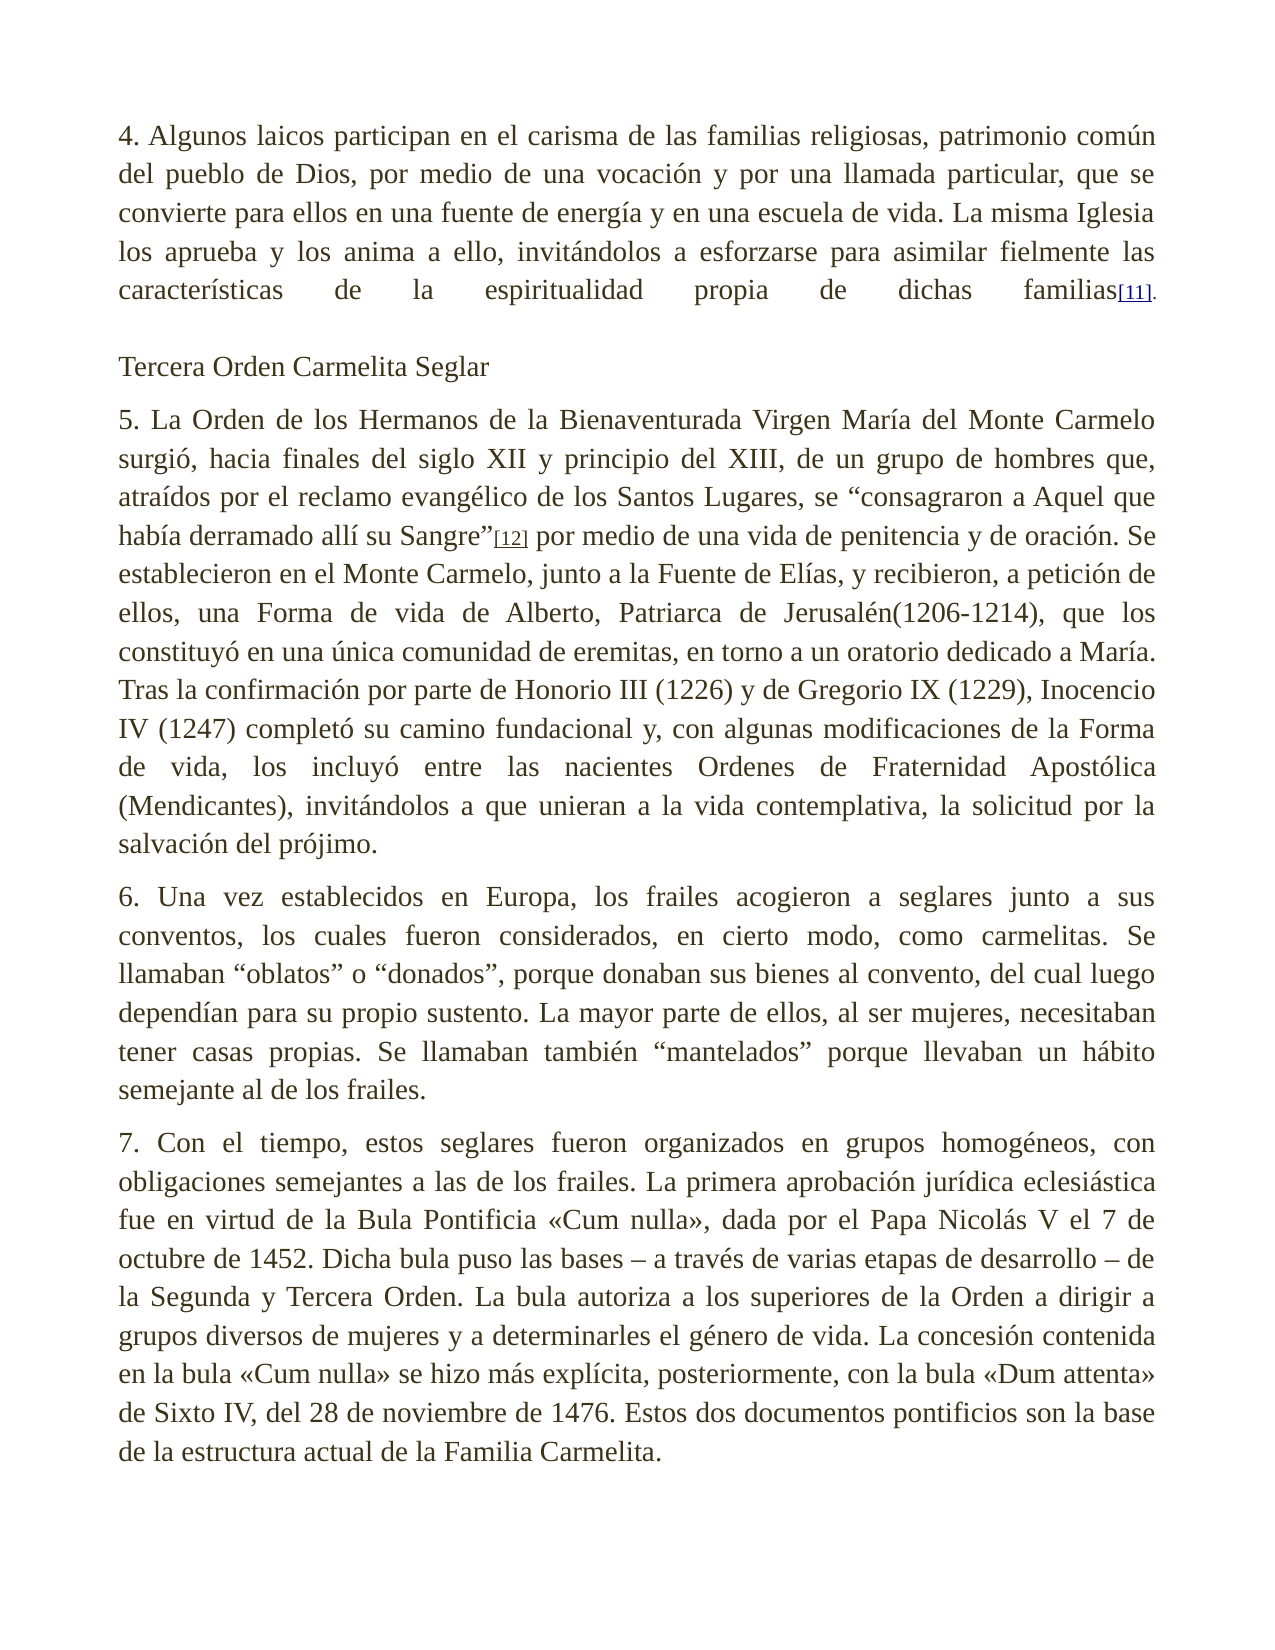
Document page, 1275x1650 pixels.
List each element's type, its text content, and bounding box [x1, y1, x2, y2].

text 5. La Orden de los Hermanos de la Bienaventurada Virgen María del Monte Carmelo surgió, hacia finales del siglo XII y principio del XIII, de un grupo de hombres que, atraídos por el reclamo evangélico de los Santos Lugares, se “consagraron a Aquel que había derramado allí su Sangre”[12] por medio de una vida de penitencia y de oración. Se establecieron en el Monte Carmelo, junto a la Fuente de Elías, y recibieron, a petición de ellos, una Forma de vida de Alberto, Patriarca de Jerusalén(1206-1214), que los constituyó en una única comunidad de eremitas, en torno a un oratorio dedicado a María. Tras la confirmación por parte de Honorio III (1226) y de Gregorio IX (1229), Inocencio IV (1247) completó su camino fundacional y, con algunas modificaciones de la Forma de vida, los incluyó entre las nacientes Ordenes de Fraternidad Apostólica (Mendicantes), invitándolos a que unieran a la vida contemplativa, la solicitud por la salvación del prójimo. [118, 402, 1157, 860]
text 7. Con el tiempo, estos seglares fueron organizados en grupos homogéneos, con obligaciones semejantes a las de los frailes. La primera aprobación jurídica eclesiástica fue en virtud de la Bula Pontificia «Cum nulla», dada por el Papa Nicolás V el 7 de octubre de 1452. Dicha bula puso las bases – a través de varias etapas de desarrollo – de la Segunda y Tercera Orden. La bula autoriza a los superiores de la Orden a dirigir a grupos diversos de mujeres y a determinarles el género de vida. La concesión contenida en la bula «Cum nulla» se hizo más explícita, posteriormente, con la bula «Dum attenta» de Sixto IV, del 28 de noviembre de 1476. Estos dos documentos pontificios son la base de la estructura actual de la Familia Carmelita. [118, 1125, 1157, 1467]
text 4. Algunos laicos participan en el carisma de las familias religiosas, patrimonio común del pueblo de Dios, por medio de una vocación y por una llamada particular, que se convierte para ellos en una fuente de energía y en una escuela de vida. La misma Iglesia los aprueba y los anima a ello, invitándolos a esforzarse para asimilar fielmente las características de la espiritualidad propia de dichas familias[11]. Tercera Orden Carmelita Seglar [118, 118, 1157, 383]
text 6. Una vez establecidos en Europa, los frailes acogieron a seglares junto a sus conventos, los cuales fueron considerados, en cierto modo, como carmelitas. Se llamaban “oblatos” o “donados”, porque donaban sus bienes al convento, del cual luego dependían para su propio sustento. La mayor parte de ellos, al ser mujeres, necesitaban tener casas propias. Se llamaban también “mantelados” porque llevaban un hábito semejante al de los frailes. [118, 879, 1157, 1106]
